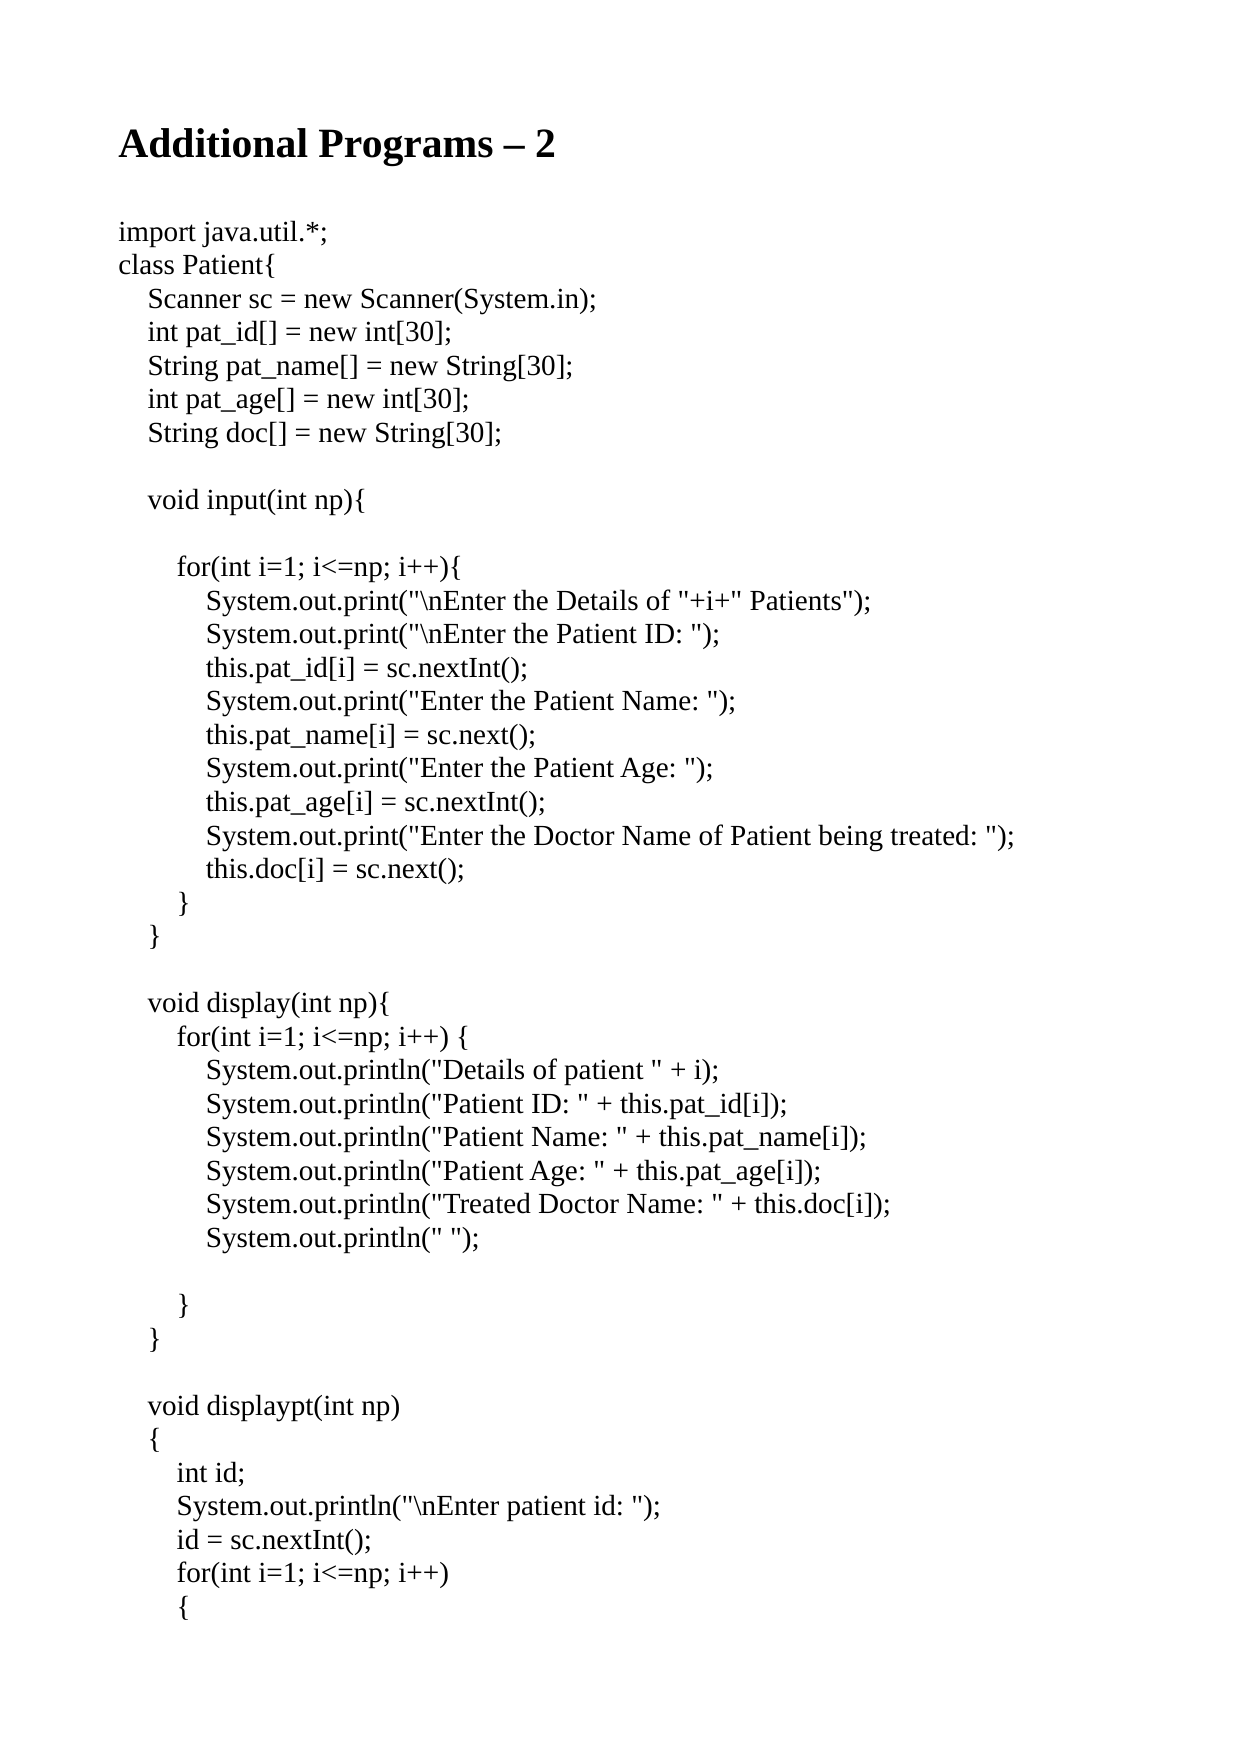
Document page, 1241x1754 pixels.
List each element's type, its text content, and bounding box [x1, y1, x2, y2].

text System.out.println("\nEnter patient id: "); [118, 1488, 1122, 1522]
text System.out.println("Patient Name: " + this.pat_name[i]); [118, 1119, 1122, 1153]
text } [118, 918, 1122, 952]
text for(int i=1; i<=np; i++){ [118, 549, 1122, 583]
text System.out.print("Enter the Patient Name: "); [118, 683, 1122, 717]
text System.out.print("\nEnter the Details of "+i+" Patients"); [118, 583, 1122, 616]
text System.out.print("\nEnter the Patient ID: "); [118, 616, 1122, 650]
text { [118, 1589, 1122, 1623]
text System.out.println("Patient ID: " + this.pat_id[i]); [118, 1086, 1122, 1119]
text System.out.println("Patient Age: " + this.pat_age[i]); [118, 1153, 1122, 1187]
text import java.util.*; [118, 214, 1122, 247]
text String doc[] = new String[30]; [118, 415, 1122, 449]
text Scanner sc = new Scanner(System.in); [118, 281, 1122, 314]
text void input(int np){ [118, 482, 1122, 516]
text System.out.println("Details of patient " + i); [118, 1052, 1122, 1086]
text class Patient{ [118, 247, 1122, 281]
text String pat_name[] = new String[30]; [118, 348, 1122, 382]
text } [118, 1321, 1122, 1354]
text id = sc.nextInt(); [118, 1522, 1122, 1556]
text this.doc[i] = sc.next(); [118, 851, 1122, 885]
text Additional Programs – 2 [118, 118, 1122, 166]
text } [118, 885, 1122, 918]
text this.pat_age[i] = sc.nextInt(); [118, 784, 1122, 818]
text for(int i=1; i<=np; i++) { [118, 1019, 1122, 1052]
text int pat_id[] = new int[30]; [118, 314, 1122, 348]
text this.pat_name[i] = sc.next(); [118, 717, 1122, 751]
text System.out.println("Treated Doctor Name: " + this.doc[i]); [118, 1187, 1122, 1220]
text System.out.println(" "); [118, 1220, 1122, 1254]
text void display(int np){ [118, 985, 1122, 1019]
text System.out.print("Enter the Doctor Name of Patient being treated: "); [118, 818, 1122, 851]
text int id; [118, 1455, 1122, 1488]
text System.out.print("Enter the Patient Age: "); [118, 751, 1122, 784]
text int pat_age[] = new int[30]; [118, 382, 1122, 415]
text this.pat_id[i] = sc.nextInt(); [118, 650, 1122, 683]
text for(int i=1; i<=np; i++) [118, 1556, 1122, 1589]
text } [118, 1287, 1122, 1321]
text { [118, 1421, 1122, 1455]
text void displaypt(int np) [118, 1388, 1122, 1421]
